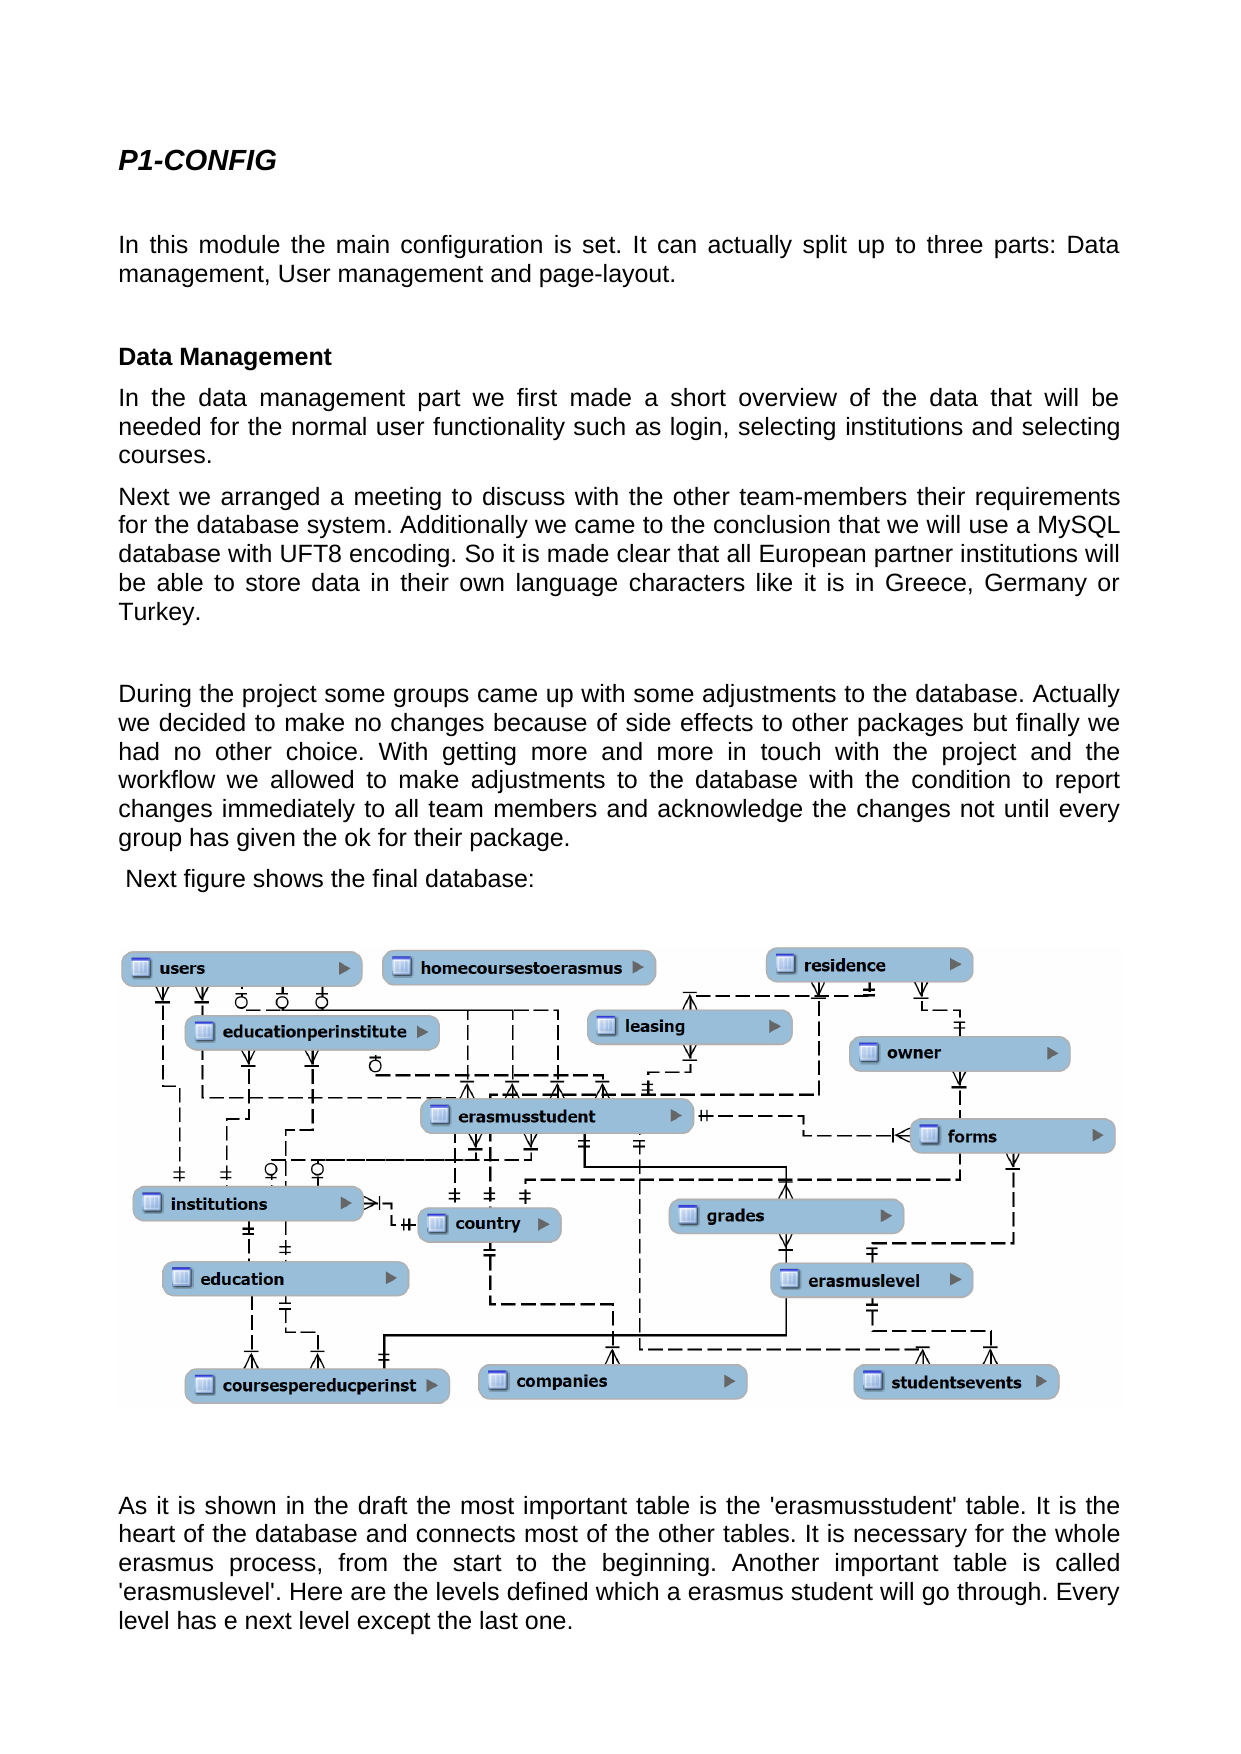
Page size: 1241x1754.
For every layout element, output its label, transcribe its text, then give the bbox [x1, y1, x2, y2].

picture [118, 946, 1123, 1409]
text In this module the main configuration is set. It can actually split up to three parts: Data management, User management and page-layout. [118, 230, 1122, 288]
text In the data management part we first made a short overview of the data that will be needed for the normal user functionality such as login, selecting institutions and selecting courses. [118, 383, 1122, 469]
text Next we arranged a meeting to discuss with the other team-members their requirements for the database system. Additionally we came to the conclusion that we will use a MySQL database with UFT8 encoding. So it is made clear that all European partner institutions will be able to store data in their own language characters like it is in Greece, Germany or Turkey. [118, 482, 1122, 625]
text Next figure shows the final database: [118, 864, 1122, 893]
text As it is shown in the draft the most important table is the 'erasmusstudent' table. It is the heart of the database and connects most of the other tables. It is necessary for the whole erasmus process, from the start to the beginning. Another important table is called 'erasmuslevel'. Here are the levels defined which a erasmus student will go through. Every level has e next level except the last one. [118, 1491, 1122, 1634]
text Data Management [118, 342, 1122, 370]
subtitle P1-CONFIG [118, 143, 1122, 177]
text During the project some groups came up with some adjustments to the database. Actually we decided to make no changes because of side effects to other packages but finally we had no other choice. With getting more and more in touch with the project and the workflow we allowed to make adjustments to the database with the condition to report changes immediately to all team members and acknowledge the changes not until every group has given the ok for their package. [118, 679, 1122, 852]
